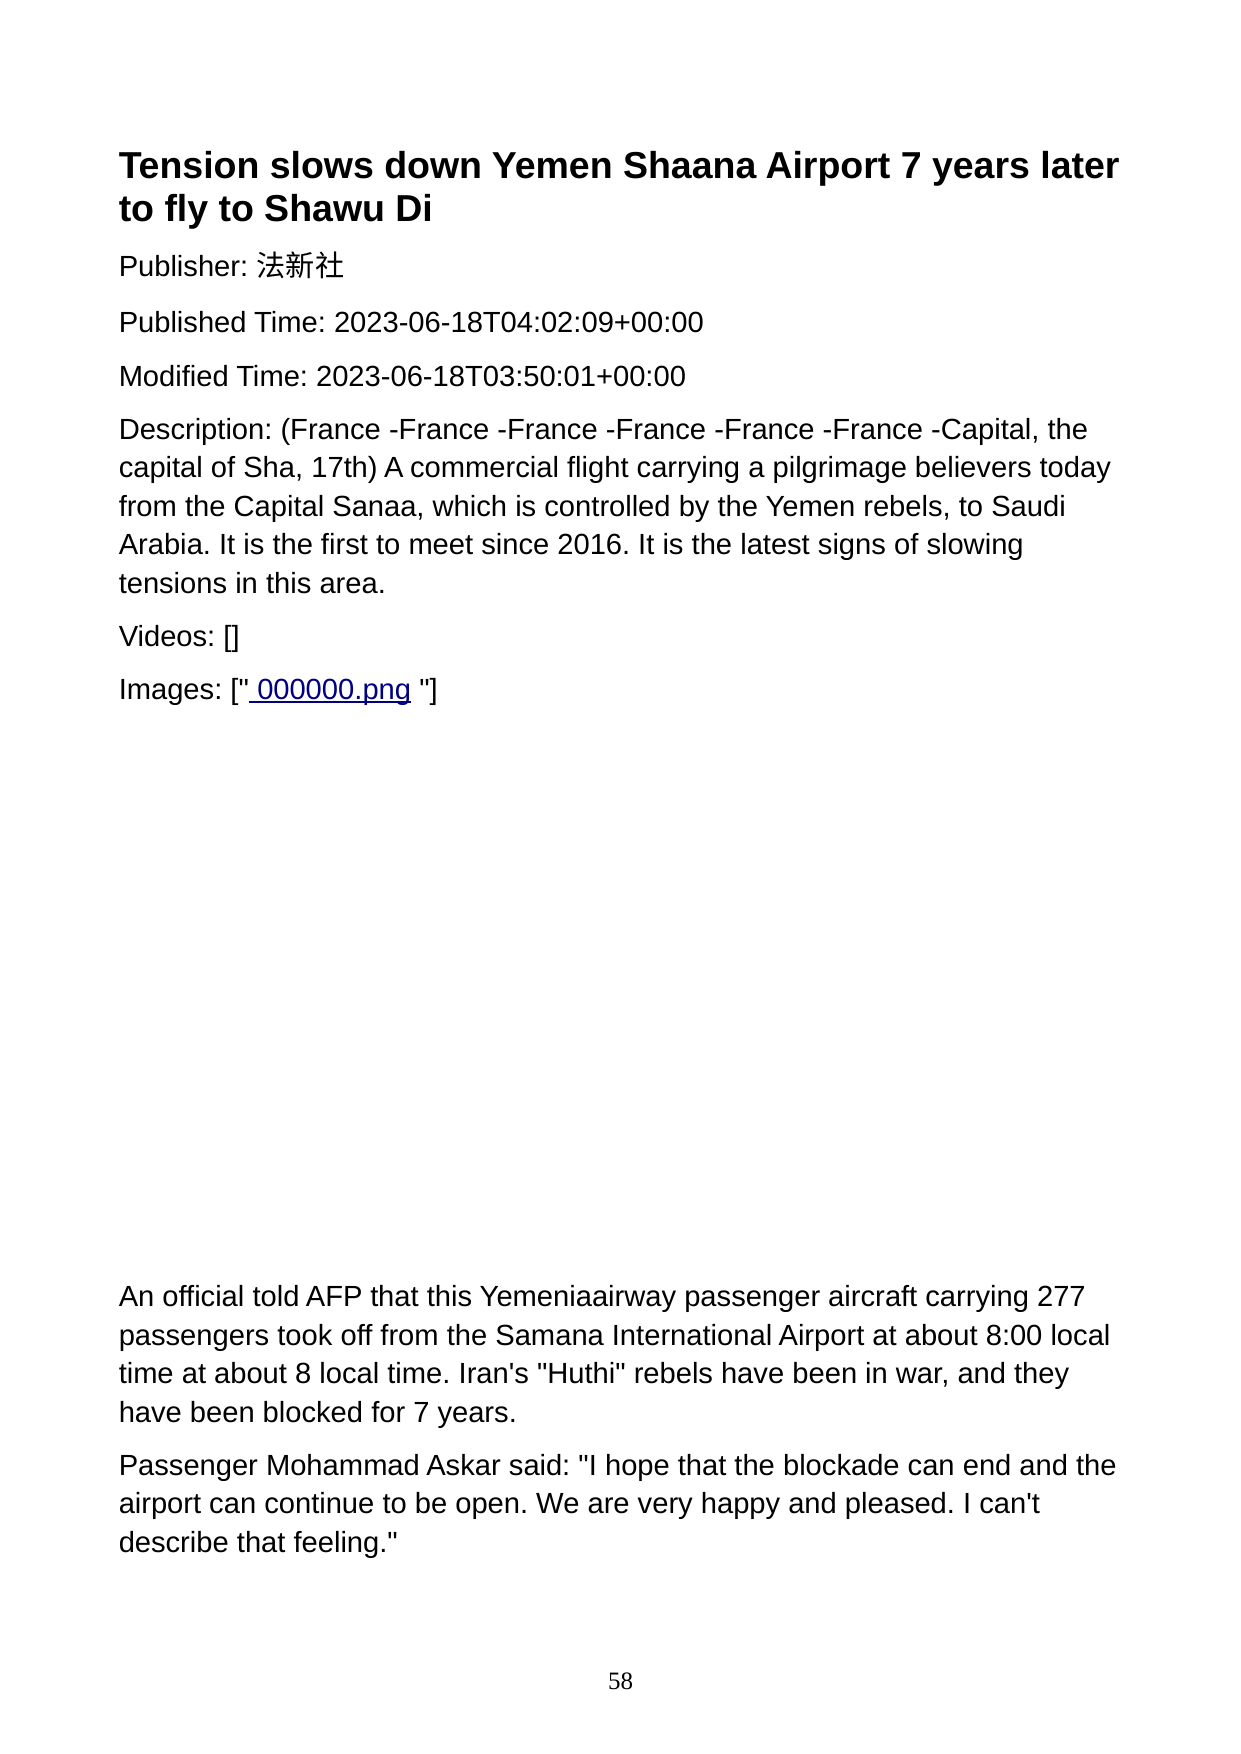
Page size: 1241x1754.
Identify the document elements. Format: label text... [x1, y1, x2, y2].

text An official told AFP that this Yemeniaairway passenger aircraft carrying 277 passengers took off from the Samana International Airport at about 8:00 local time at about 8 local time. Iran's "Huthi" rebels have been in war, and they have been blocked for 7 years. [118, 725, 1122, 1428]
subtitle Tension slows down Yemen Shaana Airport 7 years later to fly to Shawu Di [118, 143, 1122, 230]
text Description: (France -France -France -France -France -France -Capital, the capital of Sha, 17th) A commercial flight carrying a pilgrimage believers today from the Capital Sanaa, which is controlled by the Yemen rebels, to Saudi Arabia. It is the first to meet since 2016. It is the latest signs of slowing tensions in this area. [118, 412, 1122, 599]
text Publisher: 法新社 [118, 242, 1122, 284]
text Images: [" 000000.png "] [118, 672, 1122, 706]
text Modified Time: 2023-06-18T03:50:01+00:00 [118, 358, 1122, 392]
text Published Time: 2023-06-18T04:02:09+00:00 [118, 305, 1122, 339]
text Videos: [] [118, 619, 1122, 652]
text Passenger Mohammad Askar said: "I hope that the blockade can end and the airport can continue to be open. We are very happy and pleased. I can't describe that feeling." [118, 1448, 1122, 1558]
